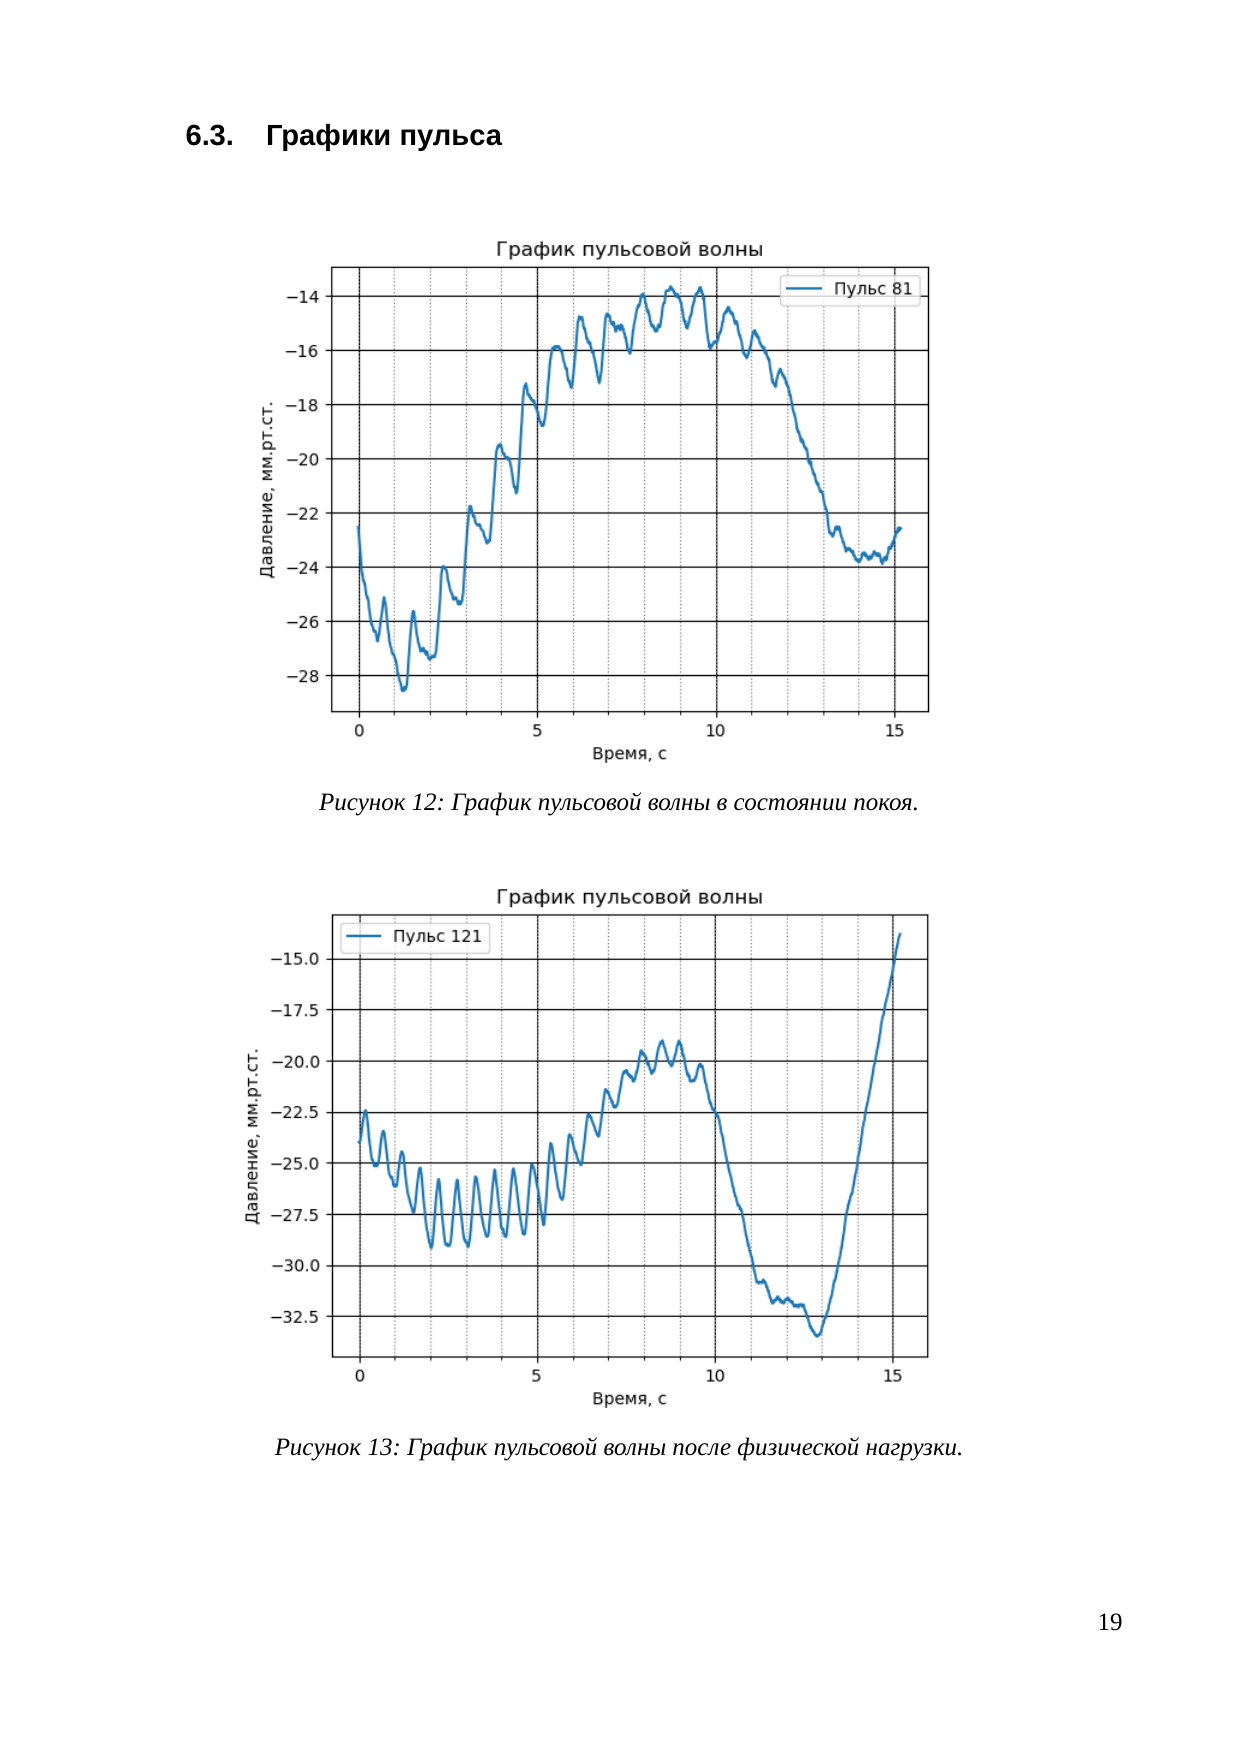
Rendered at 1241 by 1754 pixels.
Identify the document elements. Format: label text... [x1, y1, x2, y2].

text Рисунок 13: График пульсовой волны после физической нагрузки. [118, 1432, 1122, 1461]
text Рисунок 12: График пульсовой волны в состоянии покоя. [118, 787, 1122, 816]
picture [235, 197, 1005, 775]
picture [237, 845, 1004, 1420]
subtitle Графики пульса [118, 118, 1122, 152]
